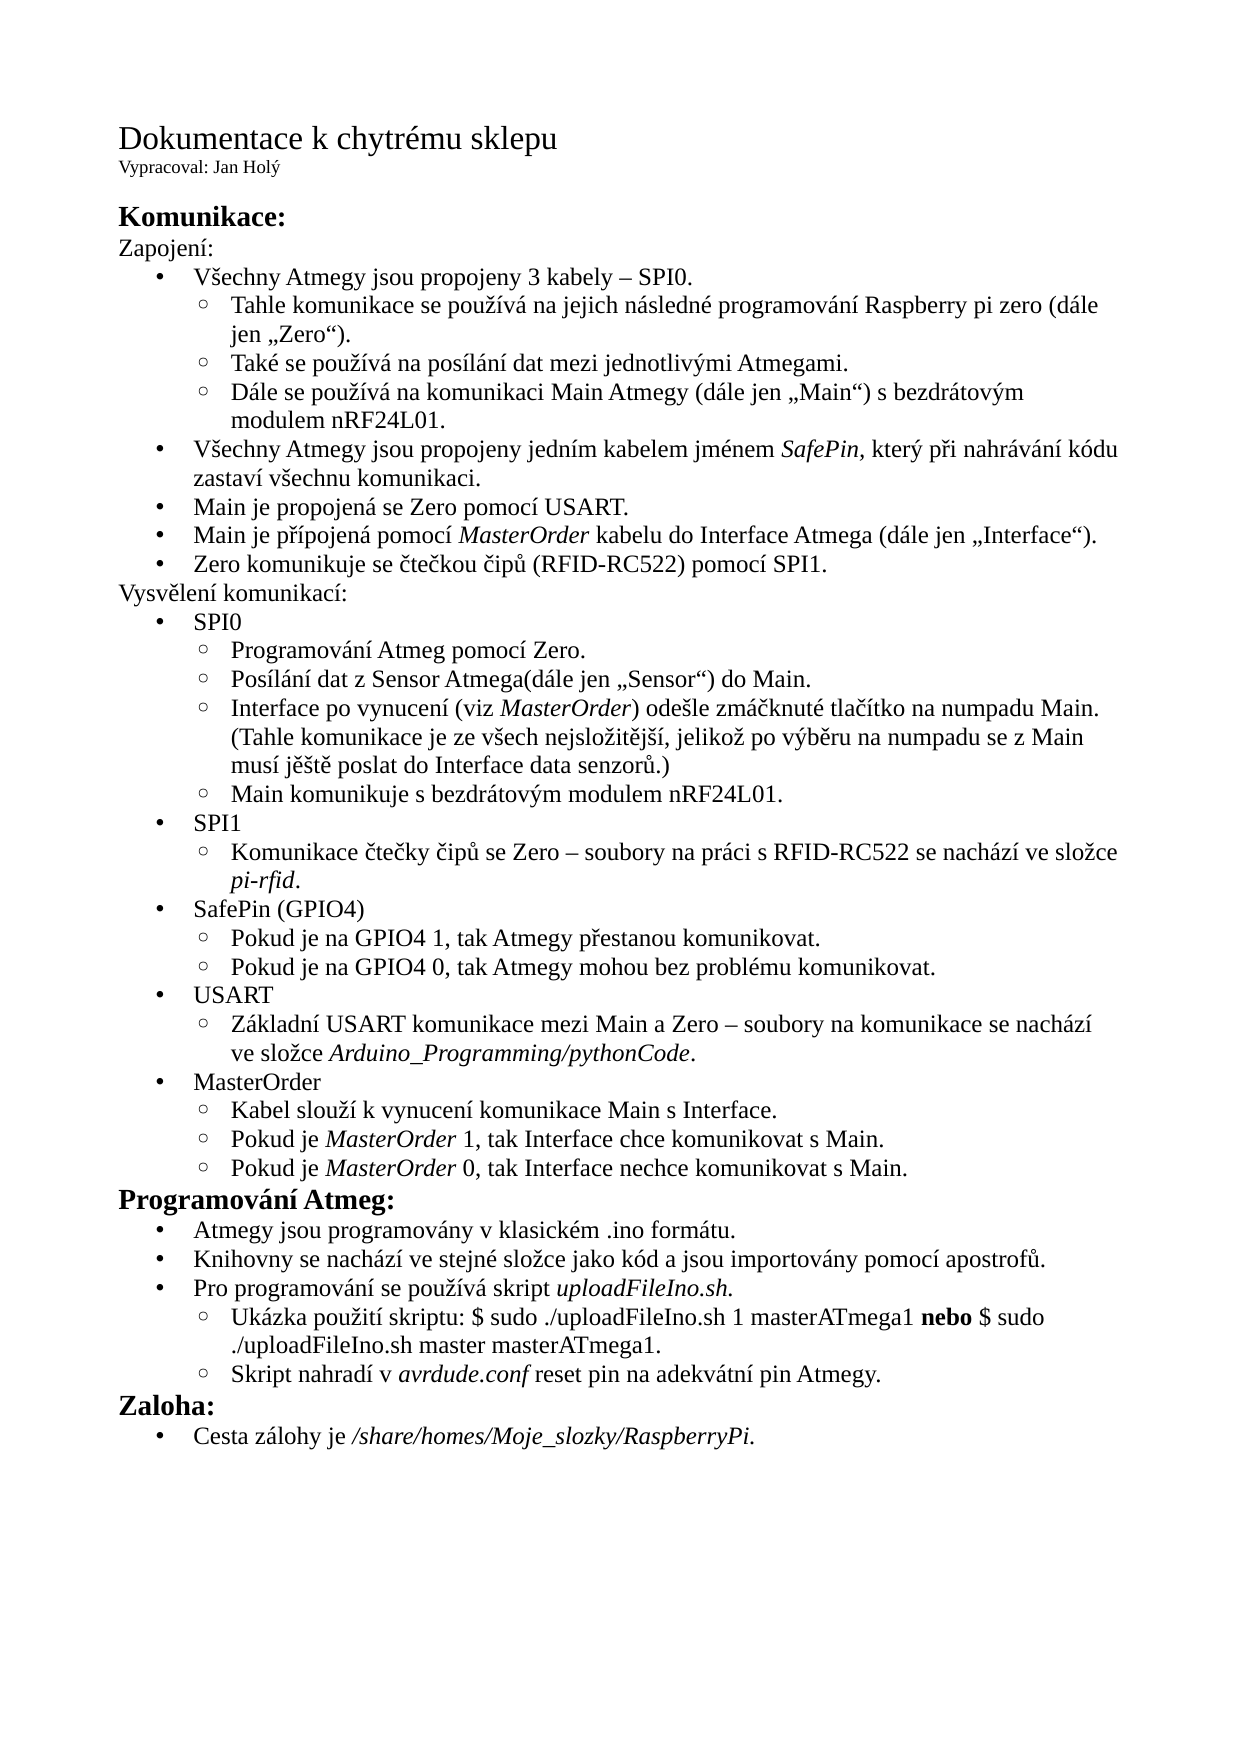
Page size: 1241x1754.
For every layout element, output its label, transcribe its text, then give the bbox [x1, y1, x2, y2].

list Pokud je MasterOrder 0, tak Interface nechce komunikovat s Main. [193, 1153, 1122, 1182]
list USART [156, 981, 1122, 1009]
list Main komunikuje s bezdrátovým modulem nRF24L01. [193, 779, 1122, 808]
list Posílání dat z Sensor Atmega(dále jen „Sensor“) do Main. [193, 664, 1122, 693]
list Skript nahradí v avrdude.conf reset pin na adekvátní pin Atmegy. [193, 1359, 1122, 1388]
text Vypracoval: Jan Holý [118, 156, 1122, 178]
list SafePin (GPIO4) [156, 894, 1122, 923]
list Interface po vynucení (viz MasterOrder) odešle zmáčknuté tlačítko na numpadu Main. (Tahle komunikace je ze všech nejsložitější, jelikož po výběru na numpadu se z Main musí jěště poslat do Interface data senzorů.) [193, 693, 1122, 779]
list Také se používá na posílání dat mezi jednotlivými Atmegami. [193, 348, 1122, 377]
list Ukázka použití skriptu: $ sudo ./uploadFileIno.sh 1 masterATmega1 nebo $ sudo ./uploadFileIno.sh master masterATmega1. [193, 1302, 1122, 1359]
text Komunikace: [118, 199, 1122, 233]
list Dále se používá na komunikaci Main Atmegy (dále jen „Main“) s bezdrátovým modulem nRF24L01. [193, 377, 1122, 434]
list SPI0 [156, 607, 1122, 636]
list Pro programování se používá skript uploadFileIno.sh. [156, 1273, 1122, 1302]
list Základní USART komunikace mezi Main a Zero – soubory na komunikace se nachází ve složce Arduino_Programming/pythonCode. [193, 1009, 1122, 1067]
list Atmegy jsou programovány v klasickém .ino formátu. [156, 1215, 1122, 1244]
list Pokud je na GPIO4 0, tak Atmegy mohou bez problému komunikovat. [193, 952, 1122, 981]
text Zaloha: [118, 1388, 1122, 1421]
text Dokumentace k chytrému sklepu [118, 118, 1122, 156]
list Programování Atmeg pomocí Zero. [193, 636, 1122, 664]
text Programování Atmeg: [118, 1182, 1122, 1215]
list SPI1 [156, 808, 1122, 837]
list Cesta zálohy je /share/homes/Moje_slozky/RaspberryPi. [156, 1421, 1122, 1450]
list MasterOrder [156, 1067, 1122, 1096]
list Main je propojená se Zero pomocí USART. [156, 492, 1122, 521]
list Knihovny se nachází ve stejné složce jako kód a jsou importovány pomocí apostrofů. [156, 1244, 1122, 1273]
list Kabel slouží k vynucení komunikace Main s Interface. [193, 1096, 1122, 1124]
list Tahle komunikace se používá na jejich následné programování Raspberry pi zero (dále jen „Zero“). [193, 291, 1122, 348]
list Všechny Atmegy jsou propojeny jedním kabelem jménem SafePin, který při nahrávání kódu zastaví všechnu komunikaci. [156, 434, 1122, 492]
text Zapojení: [118, 233, 1122, 262]
list Komunikace čtečky čipů se Zero – soubory na práci s RFID-RC522 se nachází ve složce pi-rfid. [193, 837, 1122, 894]
list Main je přípojená pomocí MasterOrder kabelu do Interface Atmega (dále jen „Interface“). [156, 521, 1122, 549]
list Pokud je na GPIO4 1, tak Atmegy přestanou komunikovat. [193, 923, 1122, 952]
list Všechny Atmegy jsou propojeny 3 kabely – SPI0. [156, 262, 1122, 291]
text Vysvělení komunikací: [118, 578, 1122, 607]
list Zero komunikuje se čtečkou čipů (RFID-RC522) pomocí SPI1. [156, 549, 1122, 578]
list Pokud je MasterOrder 1, tak Interface chce komunikovat s Main. [193, 1124, 1122, 1153]
